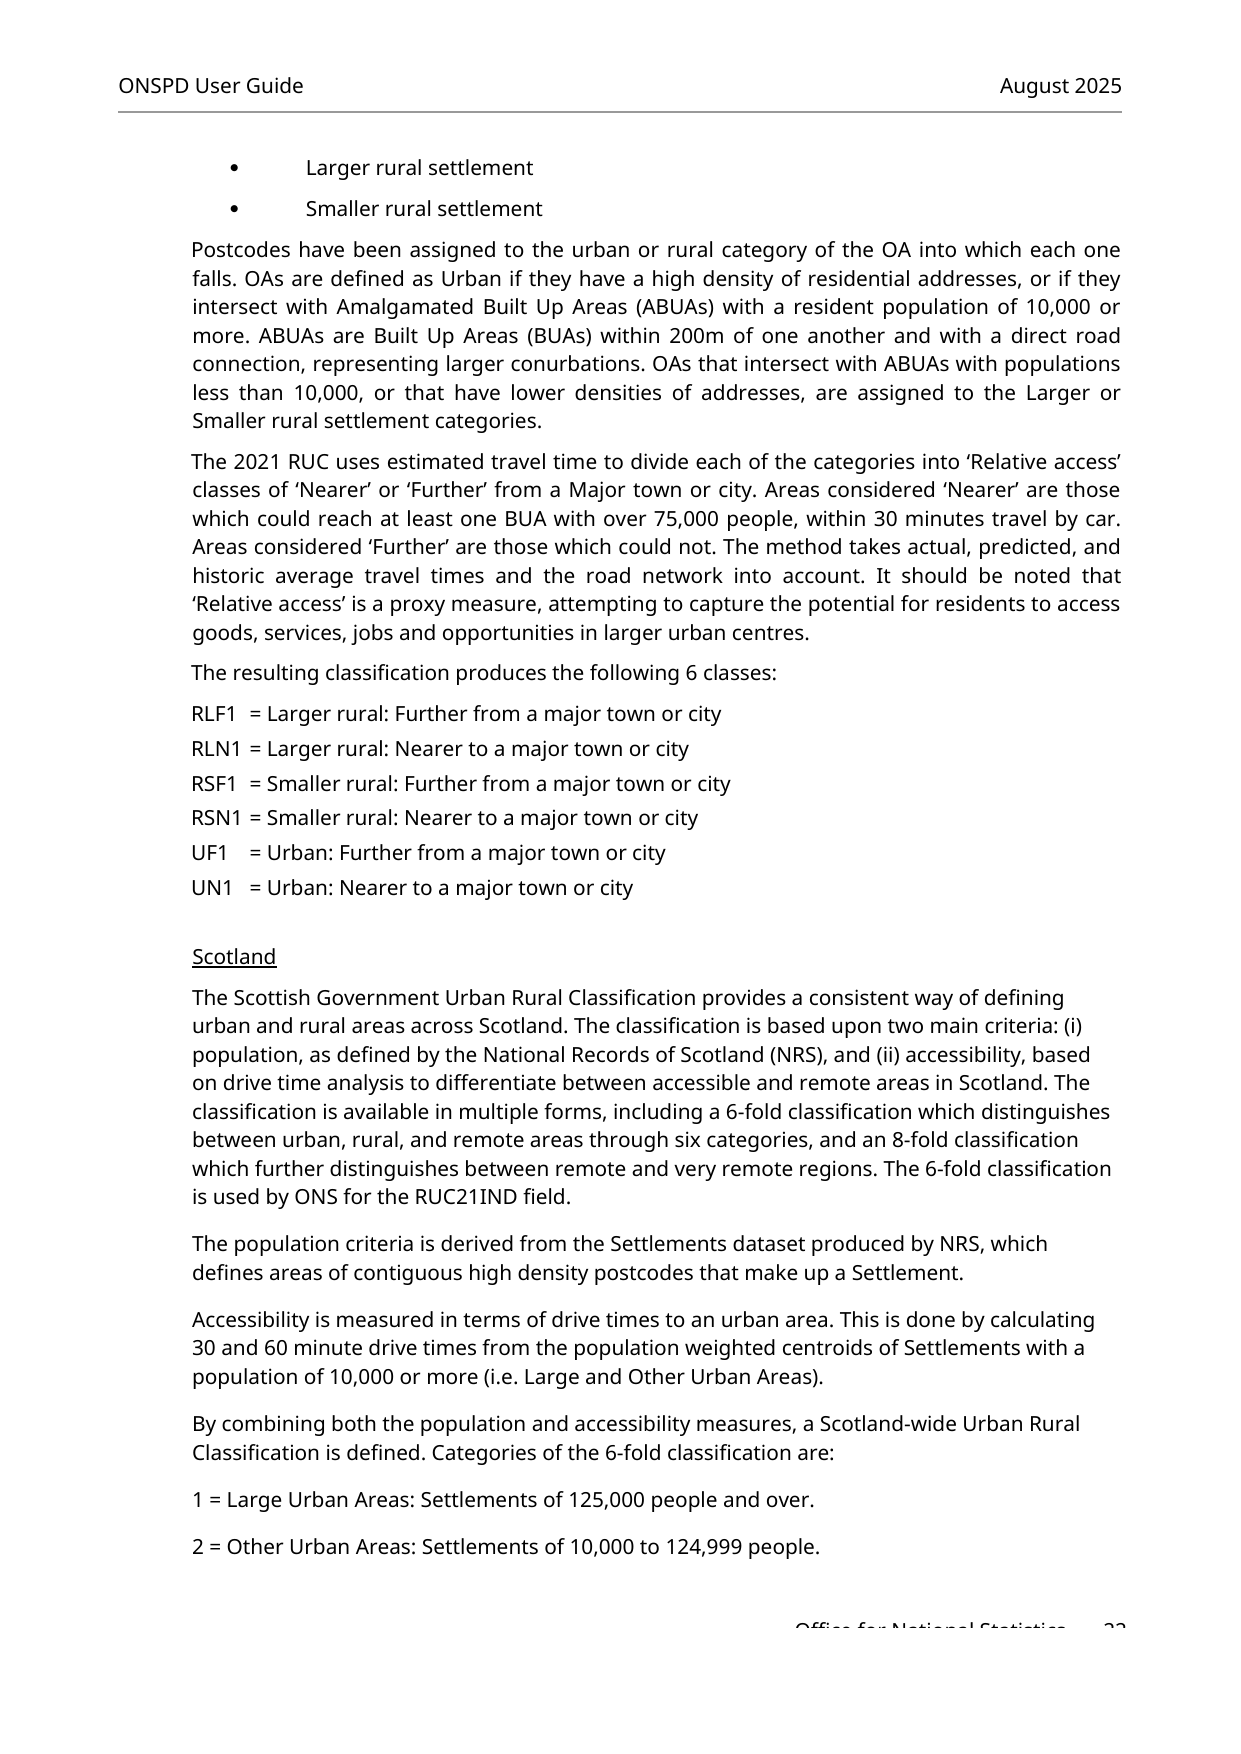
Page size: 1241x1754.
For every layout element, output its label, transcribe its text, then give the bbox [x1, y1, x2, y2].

text 2 = Other Urban Areas: Settlements of 10,000 to 124,999 people. [192, 1532, 1122, 1560]
text The resulting classification produces the following 6 classes: [191, 658, 1122, 687]
text UF1 = Urban: Further from a major town or city [191, 838, 1122, 867]
text Accessibility is measured in terms of drive times to an urban area. This is done by calculating 30 and 60 minute drive times from the population weighted centroids of Settlements with a population of 10,000 or more (i.e. Large and Other Urban Areas). [192, 1305, 1122, 1390]
text RSN1 = Smaller rural: Nearer to a major town or city [191, 803, 1122, 832]
text By combining both the population and accessibility measures, a Scotland-wide Urban Rural Classification is defined. Categories of the 6-fold classification are: [192, 1409, 1122, 1466]
list Larger rural settlement [231, 153, 1122, 182]
text Postcodes have been assigned to the urban or rural category of the OA into which each one falls. OAs are defined as Urban if they have a high density of residential addresses, or if they intersect with Amalgamated Built Up Areas (ABUAs) with a resident population of 10,000 or more. ABUAs are Built Up Areas (BUAs) within 200m of one another and with a direct road connection, representing larger conurbations. OAs that intersect with ABUAs with populations less than 10,000, or that have lower densities of addresses, are assigned to the Larger or Smaller rural settlement categories. [191, 235, 1122, 434]
text RLN1 = Larger rural: Nearer to a major town or city [191, 734, 1122, 763]
text The population criteria is derived from the Settlements dataset produced by NRS, which defines areas of contiguous high density postcodes that make up a Settlement. [192, 1229, 1122, 1286]
text RLF1 = Larger rural: Further from a major town or city [191, 699, 1122, 728]
text The 2021 RUC uses estimated travel time to divide each of the categories into ‘Relative access’ classes of ‘Nearer’ or ‘Further’ from a Major town or city. Areas considered ‘Nearer’ are those which could reach at least one BUA with over 75,000 people, within 30 minutes travel by car. Areas considered ‘Further’ are those which could not. The method takes actual, predicted, and historic average travel times and the road network into account. It should be noted that ‘Relative access’ is a proxy measure, attempting to capture the potential for residents to access goods, services, jobs and opportunities in larger urban centres. [191, 447, 1122, 646]
text Scotland [192, 942, 1122, 971]
text 1 = Large Urban Areas: Settlements of 125,000 people and over. [192, 1485, 1122, 1513]
list Smaller rural settlement [231, 194, 1122, 223]
text The Scottish Government Urban Rural Classification provides a consistent way of defining urban and rural areas across Scotland. The classification is based upon two main criteria: (i) population, as defined by the National Records of Scotland (NRS), and (ii) accessibility, based on drive time analysis to differentiate between accessible and remote areas in Scotland. The classification is available in multiple forms, including a 6-fold classification which distinguishes between urban, rural, and remote areas through six categories, and an 8-fold classification which further distinguishes between remote and very remote regions. The 6-fold classification is used by ONS for the RUC21IND field. [192, 983, 1122, 1211]
text UN1 = Urban: Nearer to a major town or city [191, 873, 1122, 901]
text RSF1 = Smaller rural: Further from a major town or city [191, 769, 1122, 797]
